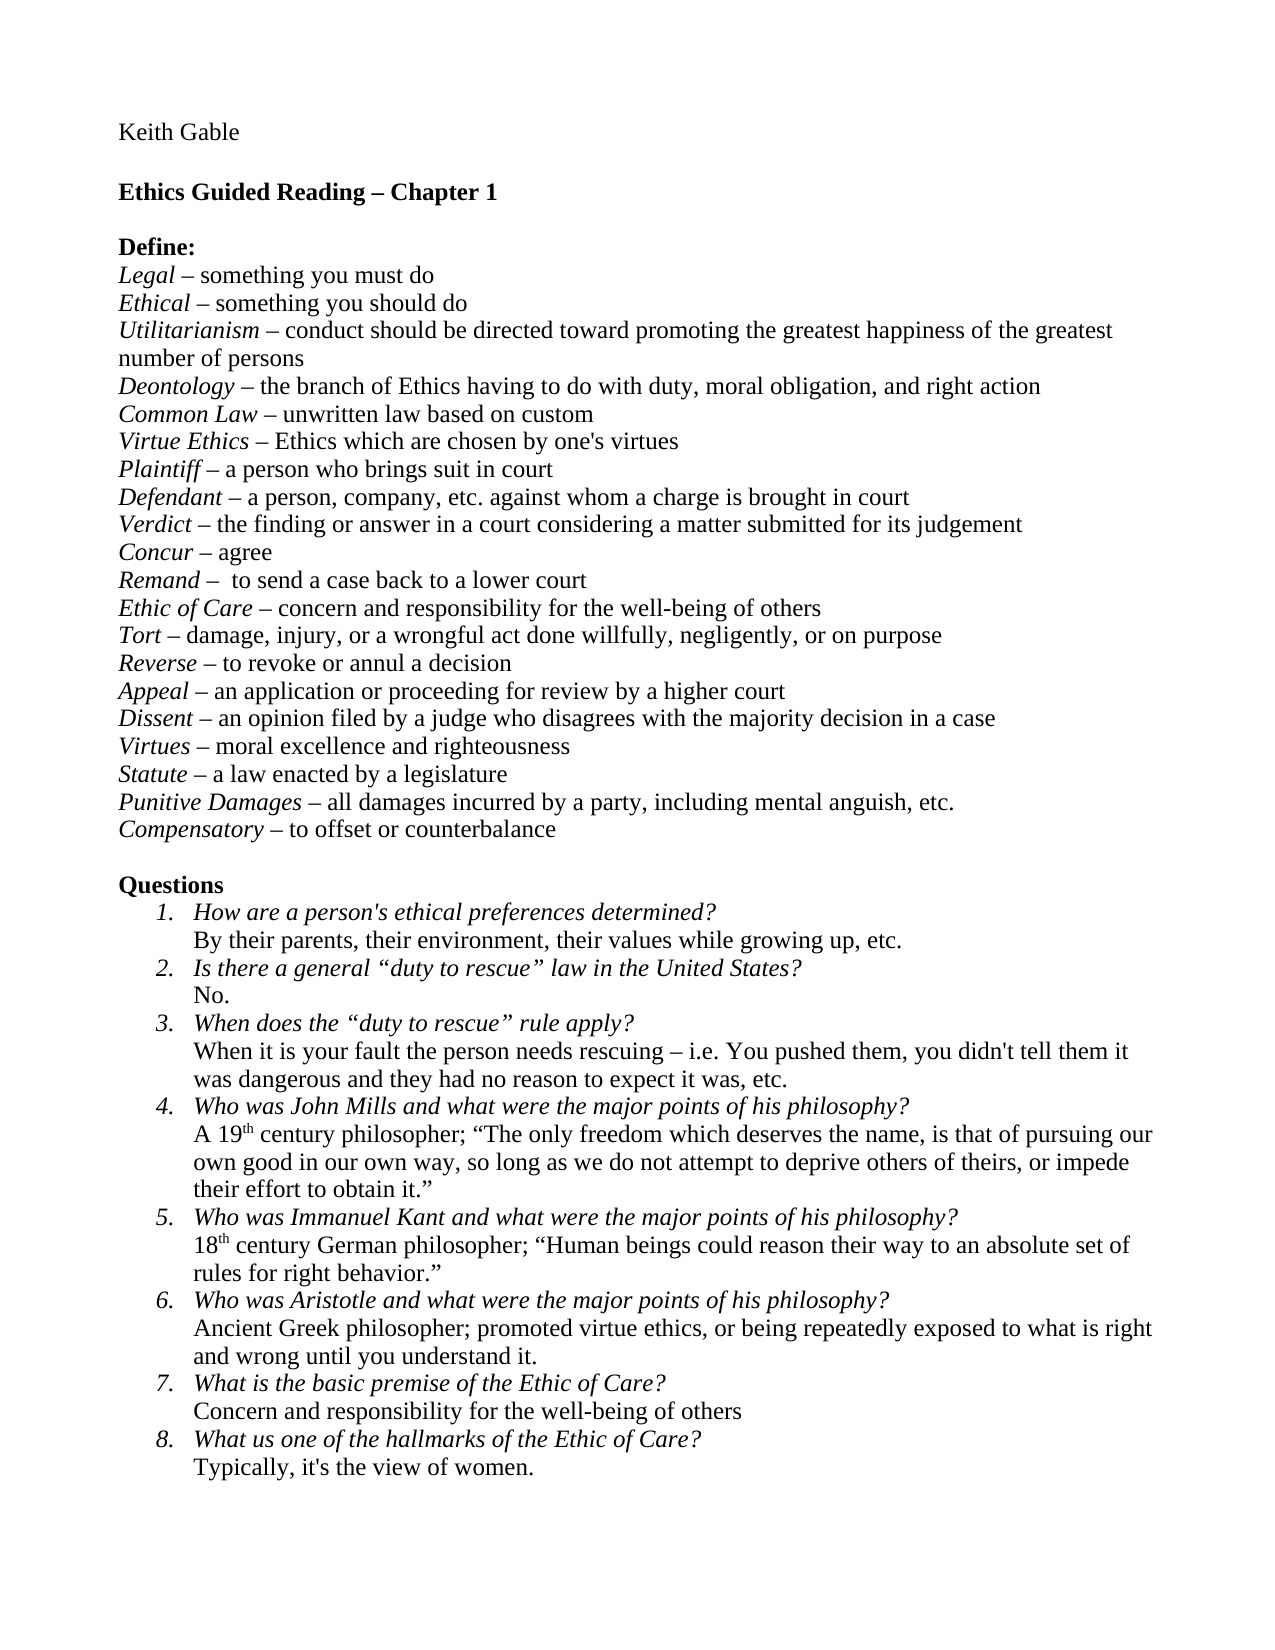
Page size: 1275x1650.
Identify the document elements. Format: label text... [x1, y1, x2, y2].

list What is the basic premise of the Ethic of Care? Concern and responsibility for the well-being of others [156, 1369, 1157, 1425]
text Statute – a law enacted by a legislature [118, 760, 1157, 788]
list Who was John Mills and what were the major points of his philosophy? A 19th century philosopher; “The only freedom which deserves the name, is that of pursuing our own good in our own way, so long as we do not attempt to deprive others of theirs, or impede their effort to obtain it.” [156, 1092, 1157, 1203]
text Define: [118, 233, 1157, 261]
text Legal – something you must do [118, 261, 1157, 289]
list Is there a general “duty to rescue” law in the United States? No. [156, 954, 1157, 1009]
text Appeal – an application or proceeding for review by a higher court [118, 677, 1157, 704]
text Deontology – the branch of Ethics having to do with duty, moral obligation, and right action [118, 372, 1157, 400]
text Reverse – to revoke or annul a decision [118, 649, 1157, 677]
text Dissent – an opinion filed by a judge who disagrees with the majority decision in a case [118, 704, 1157, 732]
text Ethical – something you should do [118, 289, 1157, 317]
text Compensatory – to offset or counterbalance [118, 815, 1157, 843]
text Verdict – the finding or answer in a court considering a matter submitted for its judgement [118, 511, 1157, 538]
text Punitive Damages – all damages incurred by a party, including mental anguish, etc. [118, 788, 1157, 815]
list How are a person's ethical preferences determined? By their parents, their environment, their values while growing up, etc. [156, 898, 1157, 954]
text Concur – agree [118, 538, 1157, 566]
list Who was Aristotle and what were the major points of his philosophy? Ancient Greek philosopher; promoted virtue ethics, or being repeatedly exposed to what is right and wrong until you understand it. [156, 1286, 1157, 1369]
list Who was Immanuel Kant and what were the major points of his philosophy? 18th century German philosopher; “Human beings could reason their way to an absolute set of rules for right behavior.” [156, 1203, 1157, 1286]
text Tort – damage, injury, or a wrongful act done willfully, negligently, or on purpose [118, 621, 1157, 649]
text Utilitarianism – conduct should be directed toward promoting the greatest happiness of the greatest number of persons [118, 317, 1157, 372]
text Common Law – unwritten law based on custom [118, 400, 1157, 427]
text Plaintiff – a person who brings suit in court [118, 455, 1157, 483]
list When does the “duty to rescue” rule apply? When it is your fault the person needs rescuing – i.e. You pushed them, you didn't tell them it was dangerous and they had no reason to expect it was, etc. [156, 1009, 1157, 1092]
text Remand – to send a case back to a lower court [118, 566, 1157, 594]
list What us one of the hallmarks of the Ethic of Care? Typically, it's the view of women. [156, 1425, 1157, 1480]
text Ethics Guided Reading – Chapter 1 [118, 178, 1157, 206]
text Questions [118, 871, 1157, 898]
text Virtues – moral excellence and righteousness [118, 732, 1157, 760]
text Virtue Ethics – Ethics which are chosen by one's virtues [118, 427, 1157, 455]
text Ethic of Care – concern and responsibility for the well-being of others [118, 594, 1157, 621]
text Defendant – a person, company, etc. against whom a charge is brought in court [118, 483, 1157, 511]
